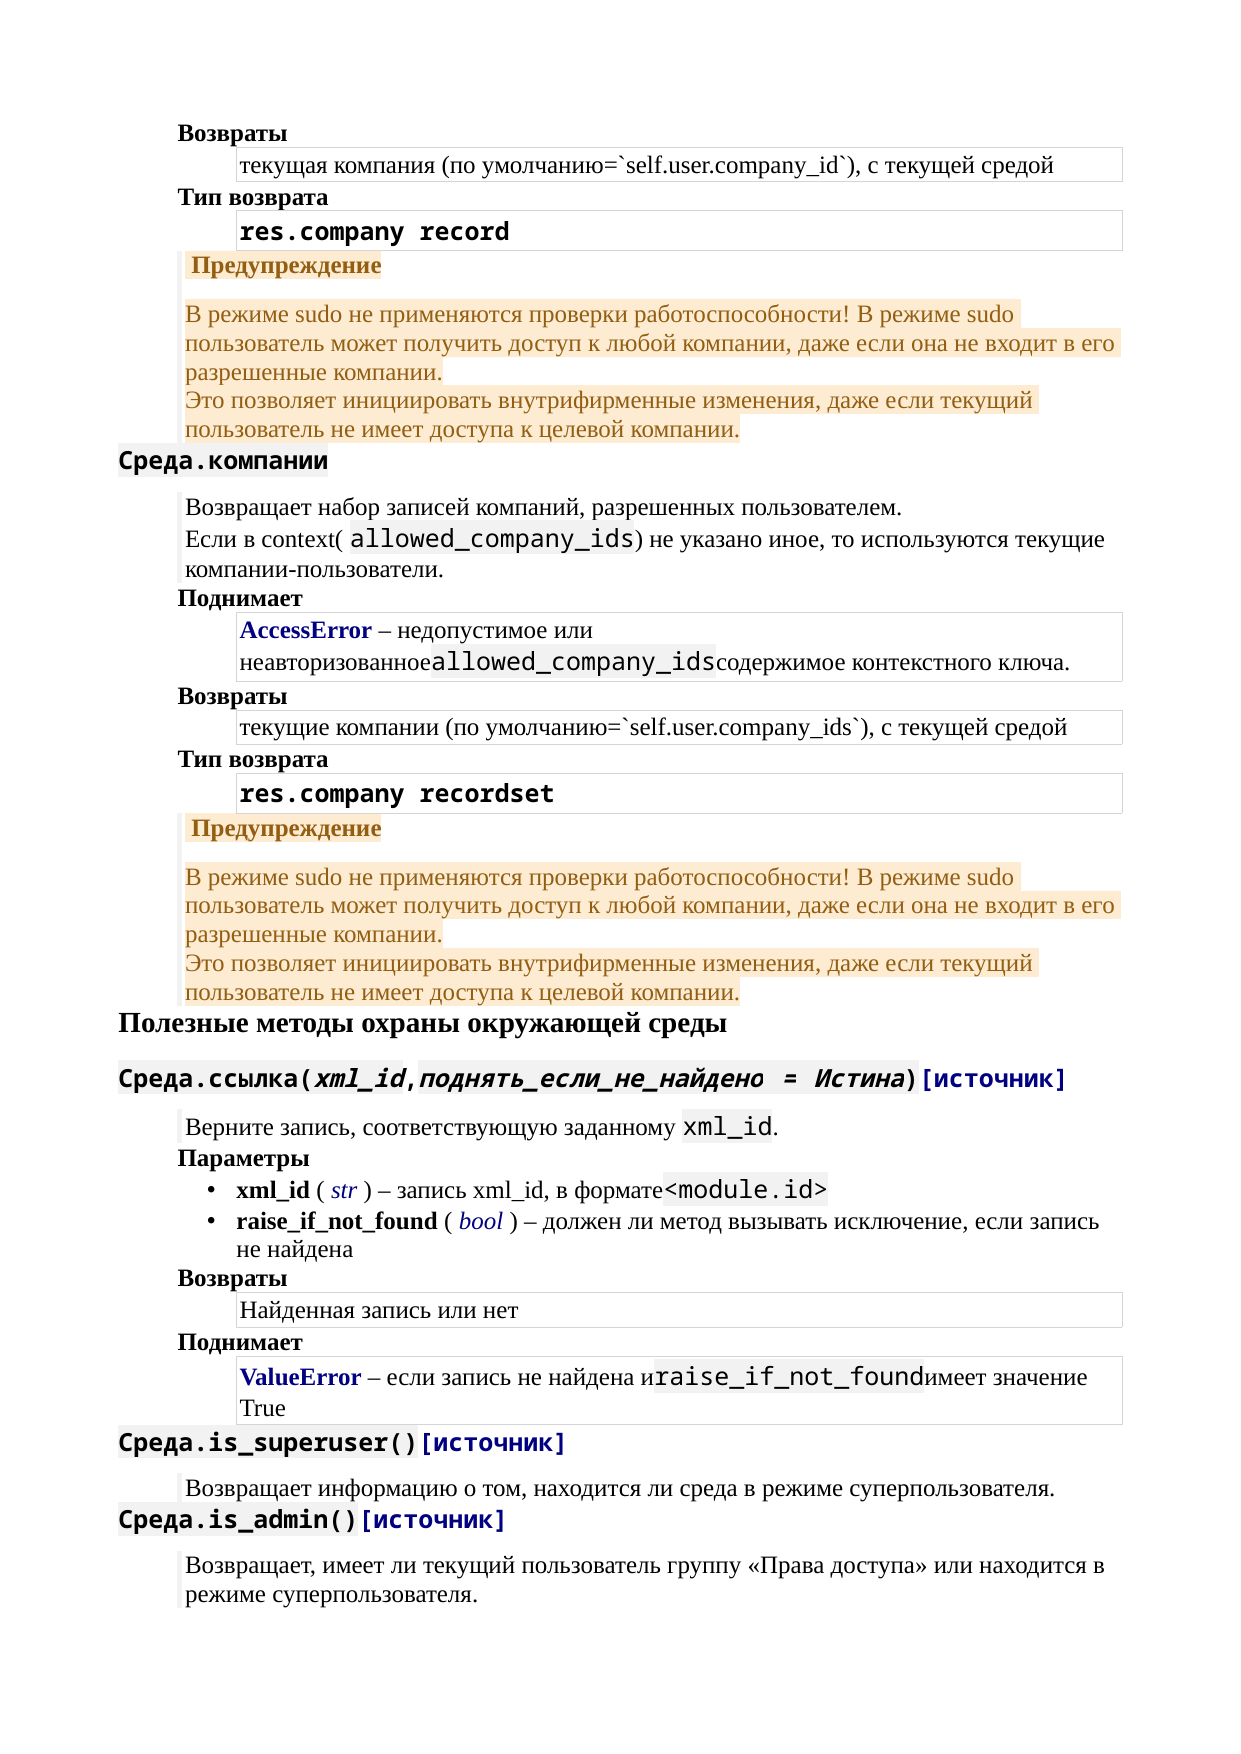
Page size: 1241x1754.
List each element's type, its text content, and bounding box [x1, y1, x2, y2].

list xml_id ( str ) – запись xml_id, в формате<module.id> [236, 1172, 1122, 1206]
list raise_if_not_found ( bool ) – должен ли метод вызывать исключение, если запись не найдена [236, 1206, 1122, 1263]
list Возвращает набор записей компаний, разрешенных пользователем. [182, 492, 1122, 520]
list Верните запись, соответствующую заданному xml_id. [182, 1109, 1122, 1143]
text Предупреждение [182, 813, 1122, 842]
subtitle Среда.компании [118, 443, 1122, 477]
list текущая компания (по умолчанию=`self.user.company_id`), с текущей средой [237, 148, 1122, 181]
list Это позволяет инициировать внутрифирменные изменения, даже если текущий пользователь не имеет доступа к целевой компании. [182, 948, 1122, 1006]
list res.company record [237, 211, 1122, 250]
subtitle Среда.is_superuser()[источник] [118, 1424, 1122, 1458]
list Если в context( allowed_company_ids) не указано иное, то используются текущие компании-пользователи. [182, 520, 1122, 583]
list ValueError – если запись не найдена иraise_if_not_foundимеет значение True [237, 1357, 1122, 1424]
list В режиме sudo не применяются проверки работоспособности! В режиме sudo пользователь может получить доступ к любой компании, даже если она не входит в его разрешенные компании. [182, 299, 1122, 385]
subtitle Среда.is_admin()[источник] [118, 1502, 1122, 1536]
subtitle Возвраты [177, 118, 1122, 147]
subtitle Возвраты [177, 1263, 1122, 1292]
subtitle Тип возврата [177, 744, 1122, 773]
list текущие компании (по умолчанию=`self.user.company_ids`), с текущей средой [237, 711, 1122, 744]
subtitle Поднимает [177, 1327, 1122, 1356]
subtitle Среда.ссылка(xml_id,поднять_если_не_найдено = Истина)[источник] [118, 1060, 1122, 1094]
list Найденная запись или нет [237, 1293, 1122, 1327]
subtitle Параметры [177, 1143, 1122, 1172]
list Возвращает информацию о том, находится ли среда в режиме суперпользователя. [182, 1473, 1122, 1502]
list Это позволяет инициировать внутрифирменные изменения, даже если текущий пользователь не имеет доступа к целевой компании. [182, 385, 1122, 443]
list Возвращает, имеет ли текущий пользователь группу «Права доступа» или находится в режиме суперпользователя. [182, 1551, 1122, 1608]
text Предупреждение [182, 251, 1122, 279]
list AccessError – недопустимое или неавторизованноеallowed_company_idsсодержимое контекстного ключа. [237, 613, 1122, 681]
list res.company recordset [237, 774, 1122, 813]
list В режиме sudo не применяются проверки работоспособности! В режиме sudo пользователь может получить доступ к любой компании, даже если она не входит в его разрешенные компании. [182, 862, 1122, 948]
subtitle Поднимает [177, 583, 1122, 612]
subtitle Полезные методы охраны окружающей среды [118, 1006, 1122, 1039]
subtitle Тип возврата [177, 182, 1122, 210]
subtitle Возвраты [177, 681, 1122, 709]
